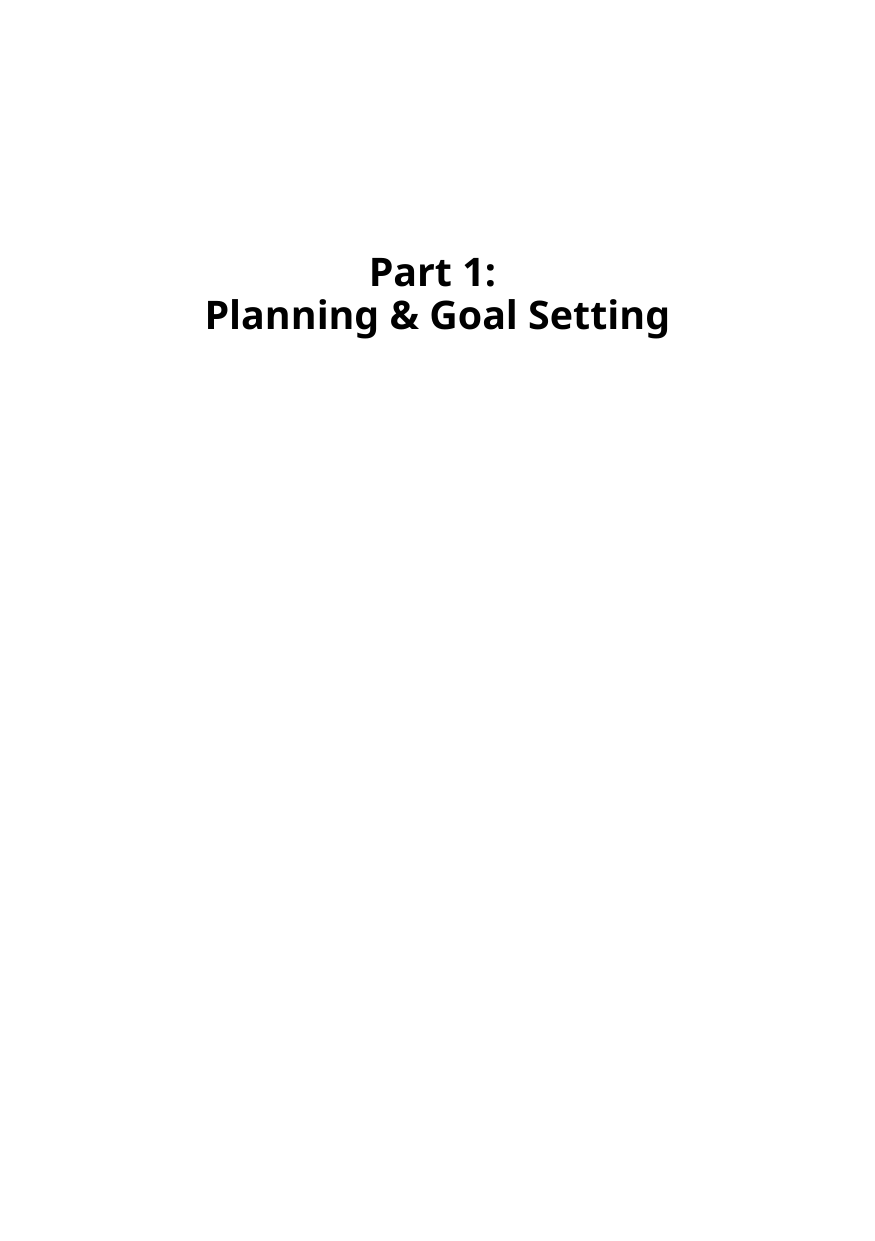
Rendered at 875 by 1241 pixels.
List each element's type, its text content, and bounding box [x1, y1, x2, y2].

subtitle Part 1: Planning & Goal Setting [127, 250, 747, 341]
